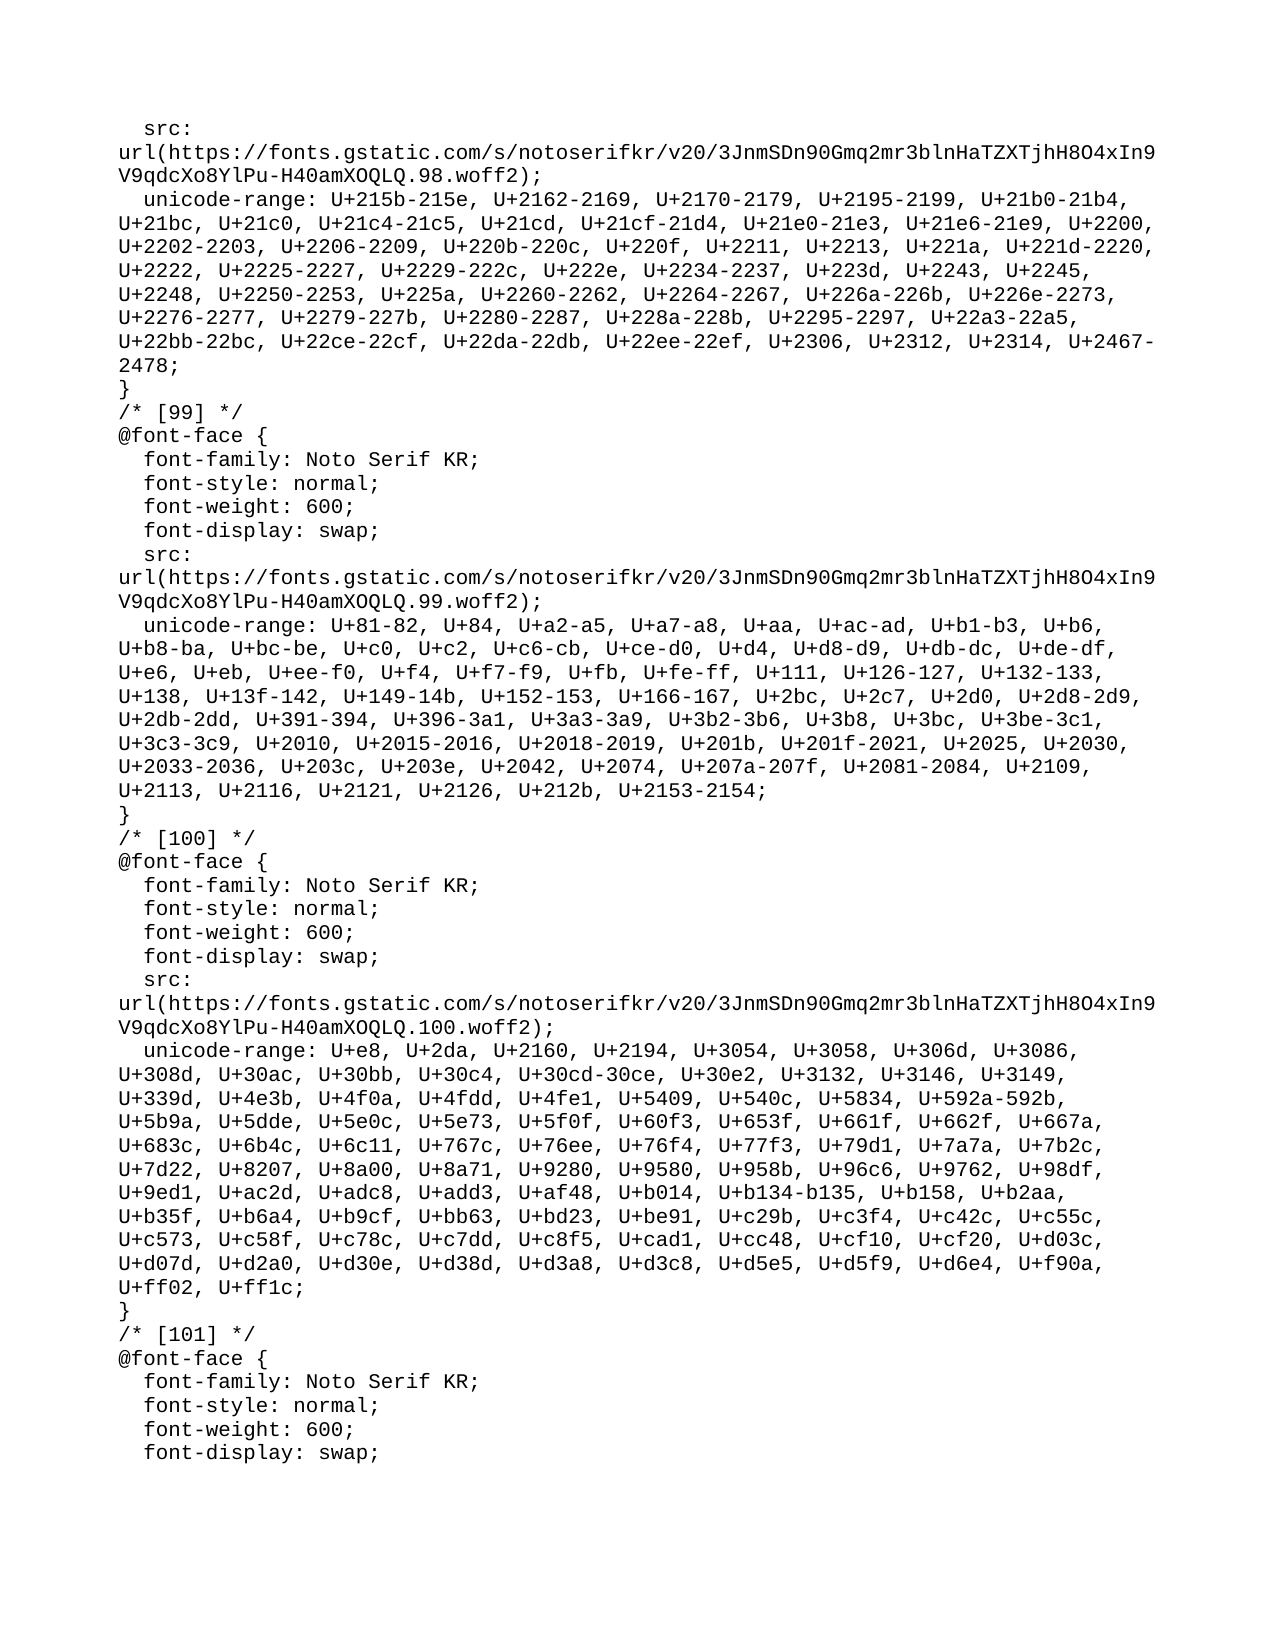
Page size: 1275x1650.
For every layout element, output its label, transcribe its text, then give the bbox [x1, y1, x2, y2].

text font-style: normal; [118, 473, 1157, 496]
text font-family: Noto Serif KR; [118, 875, 1157, 898]
text @font-face { [118, 426, 1157, 449]
text font-weight: 600; [118, 496, 1157, 520]
text /* [100] */ [118, 827, 1157, 851]
text @font-face { [118, 851, 1157, 875]
text src: url(https://fonts.gstatic.com/s/notoserifkr/v20/3JnmSDn90Gmq2mr3blnHaTZXTjhH8O4xIn9V9qdcXo8YlPu-H40amXOQLQ.98.woff2); [118, 118, 1157, 189]
text font-weight: 600; [118, 1419, 1157, 1442]
text } [118, 804, 1157, 827]
text font-display: swap; [118, 946, 1157, 969]
text font-family: Noto Serif KR; [118, 449, 1157, 473]
text /* [99] */ [118, 402, 1157, 426]
text src: url(https://fonts.gstatic.com/s/notoserifkr/v20/3JnmSDn90Gmq2mr3blnHaTZXTjhH8O4xIn9V9qdcXo8YlPu-H40amXOQLQ.100.woff2); [118, 969, 1157, 1040]
text unicode-range: U+81-82, U+84, U+a2-a5, U+a7-a8, U+aa, U+ac-ad, U+b1-b3, U+b6, U+b8-ba, U+bc-be, U+c0, U+c2, U+c6-cb, U+ce-d0, U+d4, U+d8-d9, U+db-dc, U+de-df, U+e6, U+eb, U+ee-f0, U+f4, U+f7-f9, U+fb, U+fe-ff, U+111, U+126-127, U+132-133, U+138, U+13f-142, U+149-14b, U+152-153, U+166-167, U+2bc, U+2c7, U+2d0, U+2d8-2d9, U+2db-2dd, U+391-394, U+396-3a1, U+3a3-3a9, U+3b2-3b6, U+3b8, U+3bc, U+3be-3c1, U+3c3-3c9, U+2010, U+2015-2016, U+2018-2019, U+201b, U+201f-2021, U+2025, U+2030, U+2033-2036, U+203c, U+203e, U+2042, U+2074, U+207a-207f, U+2081-2084, U+2109, U+2113, U+2116, U+2121, U+2126, U+212b, U+2153-2154; [118, 615, 1157, 804]
text } [118, 1300, 1157, 1324]
text @font-face { [118, 1348, 1157, 1371]
text /* [101] */ [118, 1324, 1157, 1348]
text font-style: normal; [118, 1395, 1157, 1419]
text font-weight: 600; [118, 922, 1157, 946]
text } [118, 378, 1157, 402]
text src: url(https://fonts.gstatic.com/s/notoserifkr/v20/3JnmSDn90Gmq2mr3blnHaTZXTjhH8O4xIn9V9qdcXo8YlPu-H40amXOQLQ.99.woff2); [118, 544, 1157, 615]
text font-family: Noto Serif KR; [118, 1371, 1157, 1395]
text font-display: swap; [118, 520, 1157, 544]
text font-style: normal; [118, 898, 1157, 922]
text unicode-range: U+e8, U+2da, U+2160, U+2194, U+3054, U+3058, U+306d, U+3086, U+308d, U+30ac, U+30bb, U+30c4, U+30cd-30ce, U+30e2, U+3132, U+3146, U+3149, U+339d, U+4e3b, U+4f0a, U+4fdd, U+4fe1, U+5409, U+540c, U+5834, U+592a-592b, U+5b9a, U+5dde, U+5e0c, U+5e73, U+5f0f, U+60f3, U+653f, U+661f, U+662f, U+667a, U+683c, U+6b4c, U+6c11, U+767c, U+76ee, U+76f4, U+77f3, U+79d1, U+7a7a, U+7b2c, U+7d22, U+8207, U+8a00, U+8a71, U+9280, U+9580, U+958b, U+96c6, U+9762, U+98df, U+9ed1, U+ac2d, U+adc8, U+add3, U+af48, U+b014, U+b134-b135, U+b158, U+b2aa, U+b35f, U+b6a4, U+b9cf, U+bb63, U+bd23, U+be91, U+c29b, U+c3f4, U+c42c, U+c55c, U+c573, U+c58f, U+c78c, U+c7dd, U+c8f5, U+cad1, U+cc48, U+cf10, U+cf20, U+d03c, U+d07d, U+d2a0, U+d30e, U+d38d, U+d3a8, U+d3c8, U+d5e5, U+d5f9, U+d6e4, U+f90a, U+ff02, U+ff1c; [118, 1040, 1157, 1300]
text font-display: swap; [118, 1442, 1157, 1466]
text unicode-range: U+215b-215e, U+2162-2169, U+2170-2179, U+2195-2199, U+21b0-21b4, U+21bc, U+21c0, U+21c4-21c5, U+21cd, U+21cf-21d4, U+21e0-21e3, U+21e6-21e9, U+2200, U+2202-2203, U+2206-2209, U+220b-220c, U+220f, U+2211, U+2213, U+221a, U+221d-2220, U+2222, U+2225-2227, U+2229-222c, U+222e, U+2234-2237, U+223d, U+2243, U+2245, U+2248, U+2250-2253, U+225a, U+2260-2262, U+2264-2267, U+226a-226b, U+226e-2273, U+2276-2277, U+2279-227b, U+2280-2287, U+228a-228b, U+2295-2297, U+22a3-22a5, U+22bb-22bc, U+22ce-22cf, U+22da-22db, U+22ee-22ef, U+2306, U+2312, U+2314, U+2467-2478; [118, 189, 1157, 378]
